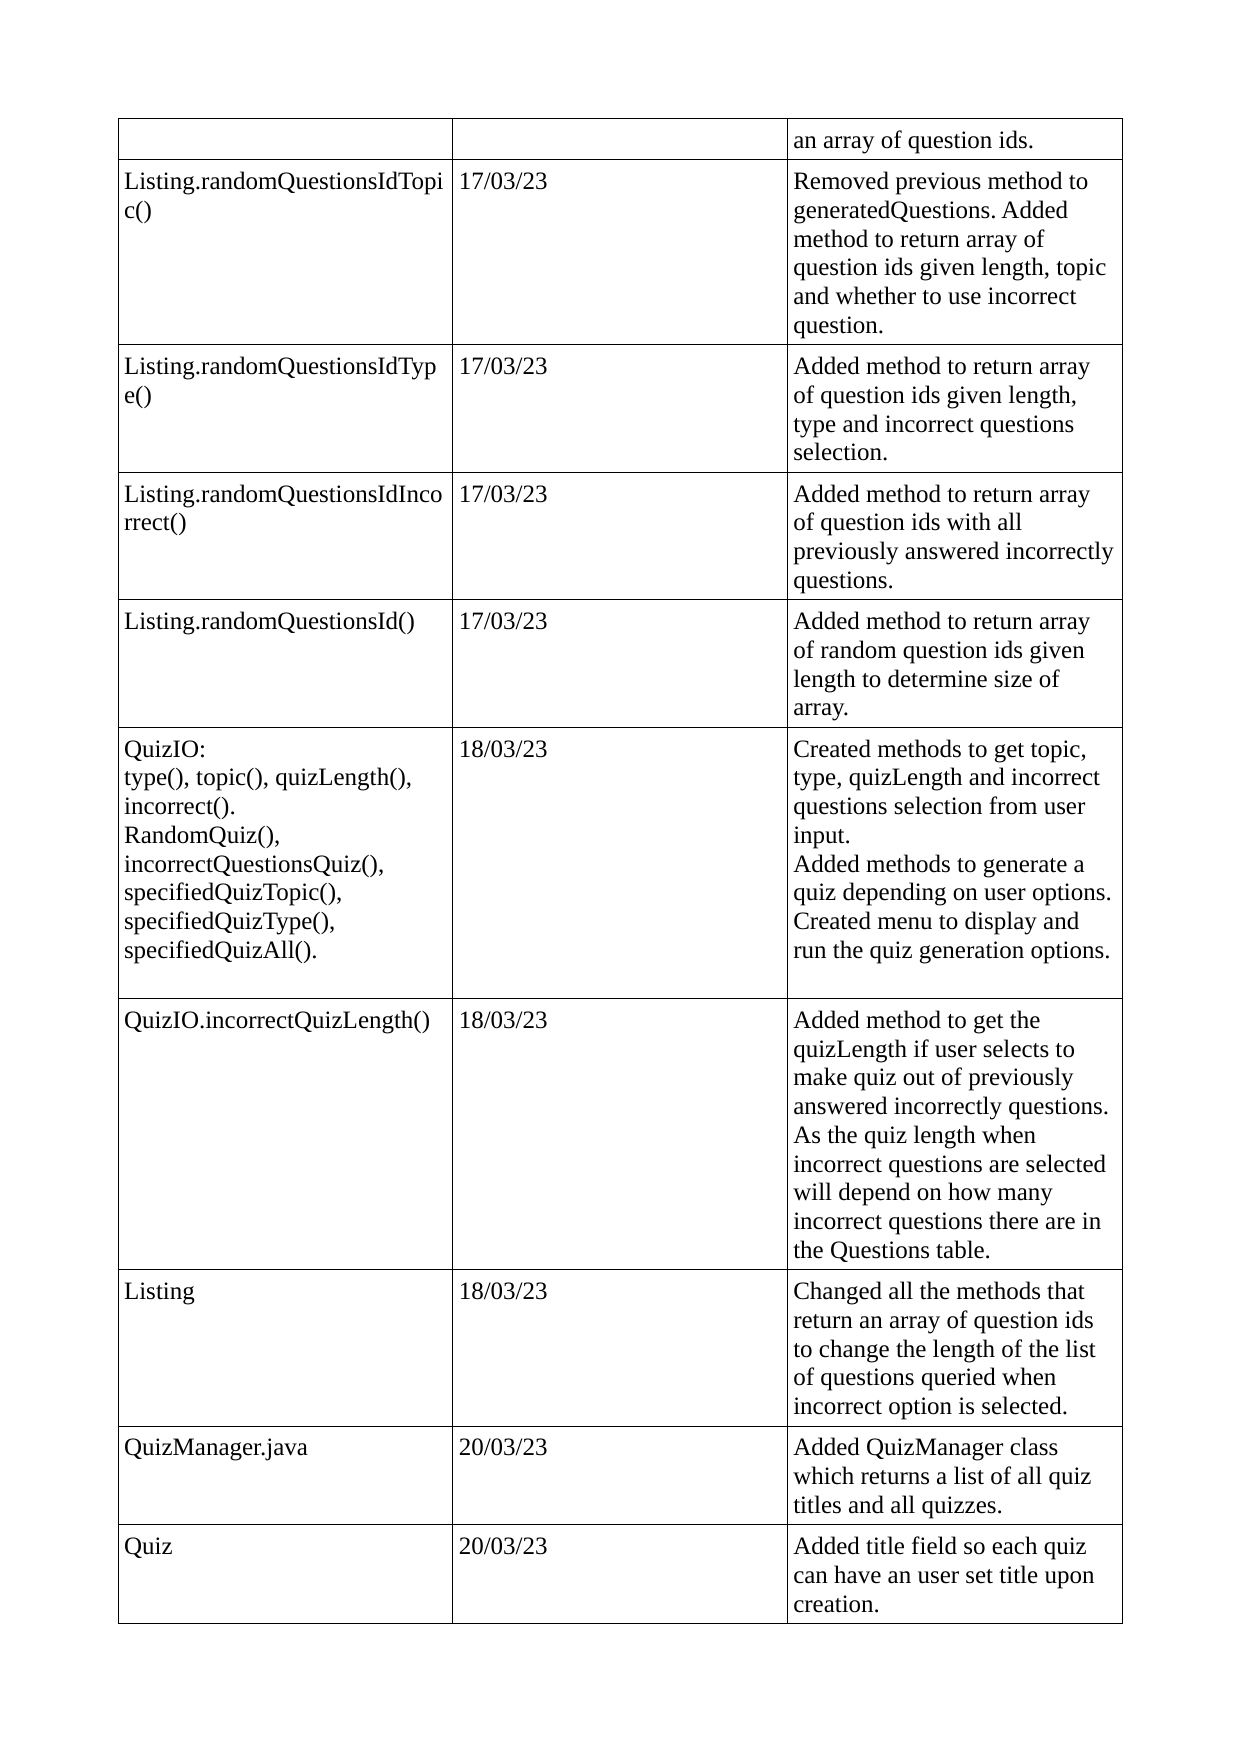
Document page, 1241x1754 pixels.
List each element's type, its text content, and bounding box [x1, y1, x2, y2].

table_cell [453, 119, 787, 159]
table_cell 17/03/23 [453, 600, 787, 727]
table_cell 17/03/23 [453, 160, 787, 344]
table_cell 20/03/23 [453, 1525, 787, 1623]
table_cell Added method to get the quizLength if user selects to make quiz out of previously answered incorrectly questions. As the quiz length when incorrect questions are selected will depend on how many incorrect questions there are in the Questions table. [788, 999, 1122, 1269]
table_cell 17/03/23 [453, 345, 787, 472]
table_cell QuizManager.java [119, 1427, 452, 1524]
table_cell Added title field so each quiz can have an user set title upon creation. [788, 1525, 1122, 1623]
table_cell 18/03/23 [453, 999, 787, 1269]
table_cell Removed previous method to generatedQuestions. Added method to return array of question ids given length, topic and whether to use incorrect question. [788, 160, 1122, 344]
table_cell 18/03/23 [453, 1270, 787, 1426]
table_cell Listing [119, 1270, 452, 1426]
table_cell Quiz [119, 1525, 452, 1623]
table_cell Listing.randomQuestionsIdTopic() [119, 160, 452, 344]
table_cell Added QuizManager class which returns a list of all quiz titles and all quizzes. [788, 1427, 1122, 1524]
table_cell an array of question ids. [788, 119, 1122, 159]
table_cell Added method to return array of question ids with all previously answered incorrectly questions. [788, 473, 1122, 599]
table_cell Listing.randomQuestionsIdIncorrect() [119, 473, 452, 599]
table_cell Added method to return array of random question ids given length to determine size of array. [788, 600, 1122, 727]
table_cell QuizIO: type(), topic(), quizLength(), incorrect(). RandomQuiz(), incorrectQuestionsQuiz(), specifiedQuizTopic(), specifiedQuizType(), specifiedQuizAll(). [119, 728, 452, 998]
table_cell [119, 119, 452, 159]
table_cell Changed all the methods that return an array of question ids to change the length of the list of questions queried when incorrect option is selected. [788, 1270, 1122, 1426]
table_cell 17/03/23 [453, 473, 787, 599]
table_cell Listing.randomQuestionsIdType() [119, 345, 452, 472]
table_cell 20/03/23 [453, 1427, 787, 1524]
table_cell QuizIO.incorrectQuizLength() [119, 999, 452, 1269]
table_cell Listing.randomQuestionsId() [119, 600, 452, 727]
table_cell Added method to return array of question ids given length, type and incorrect questions selection. [788, 345, 1122, 472]
table_cell 18/03/23 [453, 728, 787, 998]
table_cell Created methods to get topic, type, quizLength and incorrect questions selection from user input. Added methods to generate a quiz depending on user options. Created menu to display and run the quiz generation options. [788, 728, 1122, 998]
